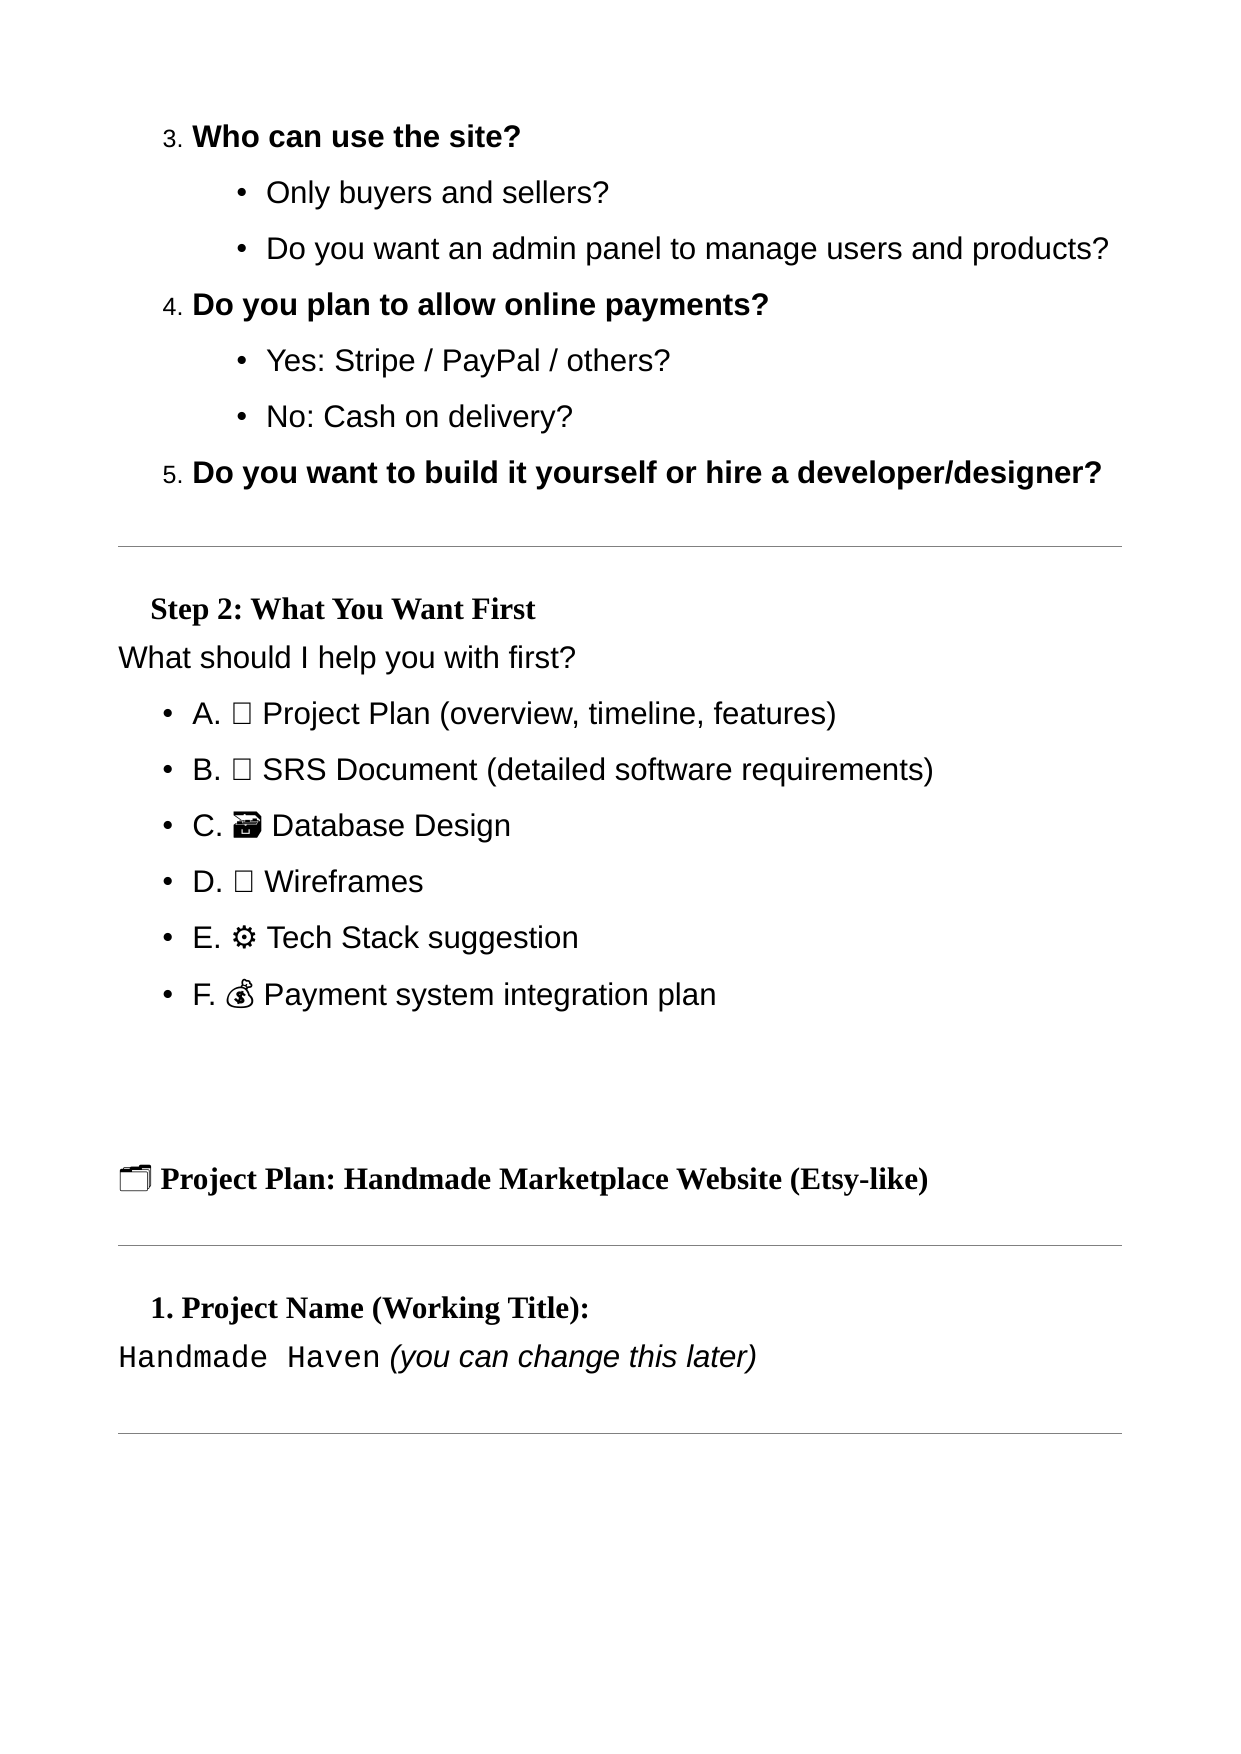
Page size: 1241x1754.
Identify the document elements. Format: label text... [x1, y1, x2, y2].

list Who can use the site? [162, 118, 1122, 154]
list A. 📄 Project Plan (overview, timeline, features) [162, 695, 1122, 731]
list D. 🎨 Wireframes [162, 863, 1122, 899]
list B. 🧠 SRS Document (detailed software requirements) [162, 751, 1122, 787]
list F. 💰 Payment system integration plan [162, 976, 1122, 1012]
subtitle 🗂️ Project Plan: Handmade Marketplace Website (Etsy-like) [118, 1160, 1122, 1196]
list Yes: Stripe / PayPal / others? [236, 342, 1122, 378]
list No: Cash on delivery? [236, 398, 1122, 434]
list Only buyers and sellers? [236, 174, 1122, 210]
list E. ⚙ Tech Stack suggestion [162, 919, 1122, 956]
list Do you plan to allow online payments? [162, 286, 1122, 322]
text Handmade Haven (you can change this later) [118, 1338, 1122, 1376]
list Do you want an admin panel to manage users and products? [236, 230, 1122, 266]
list C. 🗃 Database Design [162, 807, 1122, 843]
subtitle 🧱 Step 2: What You Want First [118, 591, 1122, 627]
list Do you want to build it yourself or hire a developer/designer? [162, 454, 1122, 490]
subtitle ✅ 1. Project Name (Working Title): [118, 1289, 1122, 1325]
text What should I help you with first? [118, 639, 1122, 675]
